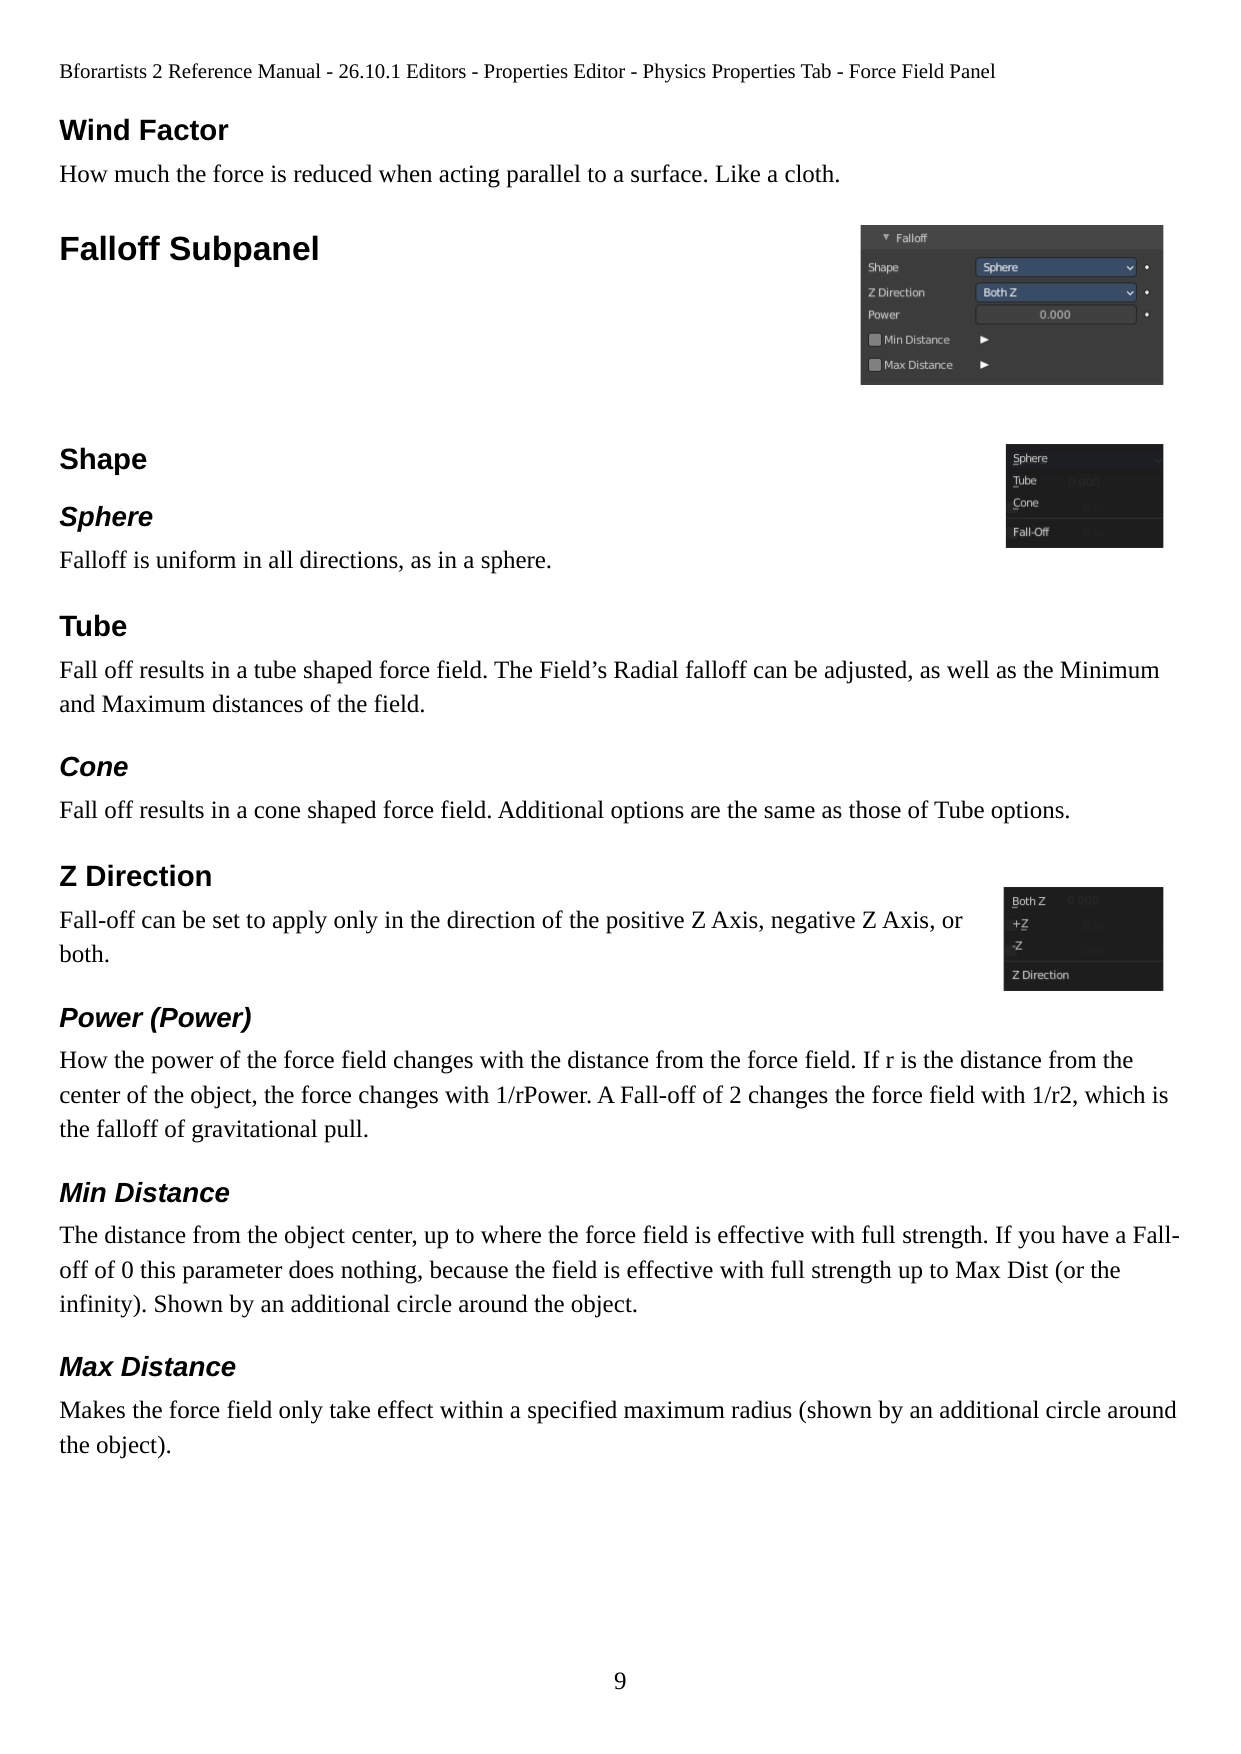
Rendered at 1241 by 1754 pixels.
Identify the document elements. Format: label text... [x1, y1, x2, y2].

subtitle Tube [59, 608, 1181, 642]
subtitle Falloff Subpanel [59, 229, 860, 267]
subtitle Cone [59, 751, 1181, 783]
text The distance from the object center, up to where the force field is effective with full strength. If you have a Fall-off of 0 this parameter does nothing, because the field is effective with full strength up to Max Dist (or the infinity). Shown by an additional circle around the object. [59, 1220, 1181, 1318]
text Falloff is uniform in all directions, as in a sphere. [59, 545, 1181, 573]
subtitle Sphere [59, 500, 1005, 532]
picture [1003, 887, 1164, 991]
text How the power of the force field changes with the distance from the force field. If r is the distance from the center of the object, the force changes with 1/rPower. A Fall-off of 2 changes the force field with 1/r2, which is the falloff of gravitational pull. [59, 1045, 1181, 1143]
subtitle Power (Power) [59, 1001, 1181, 1033]
text Fall off results in a cone shaped force field. Additional options are the same as those of Tube options. [59, 795, 1181, 824]
text Fall-off can be set to apply only in the direction of the positive Z Axis, negative Z Axis, or both. [59, 905, 1003, 968]
subtitle Wind Factor [59, 113, 1181, 146]
subtitle Shape [59, 442, 1181, 475]
picture [1005, 444, 1164, 548]
subtitle Min Distance [59, 1176, 1181, 1208]
text Makes the force field only take effect within a specified maximum radius (shown by an additional circle around the object). [59, 1395, 1181, 1458]
text Fall off results in a tube shaped force field. The Field’s Radial falloff can be adjusted, as well as the Minimum and Maximum distances of the field. [59, 655, 1181, 718]
subtitle [1164, 500, 1181, 532]
picture [860, 225, 1164, 385]
subtitle [1164, 229, 1181, 267]
subtitle Z Direction [59, 859, 1181, 892]
subtitle Max Distance [59, 1351, 1181, 1383]
text How much the force is reduced when acting parallel to a surface. Like a cloth. [59, 159, 1181, 188]
